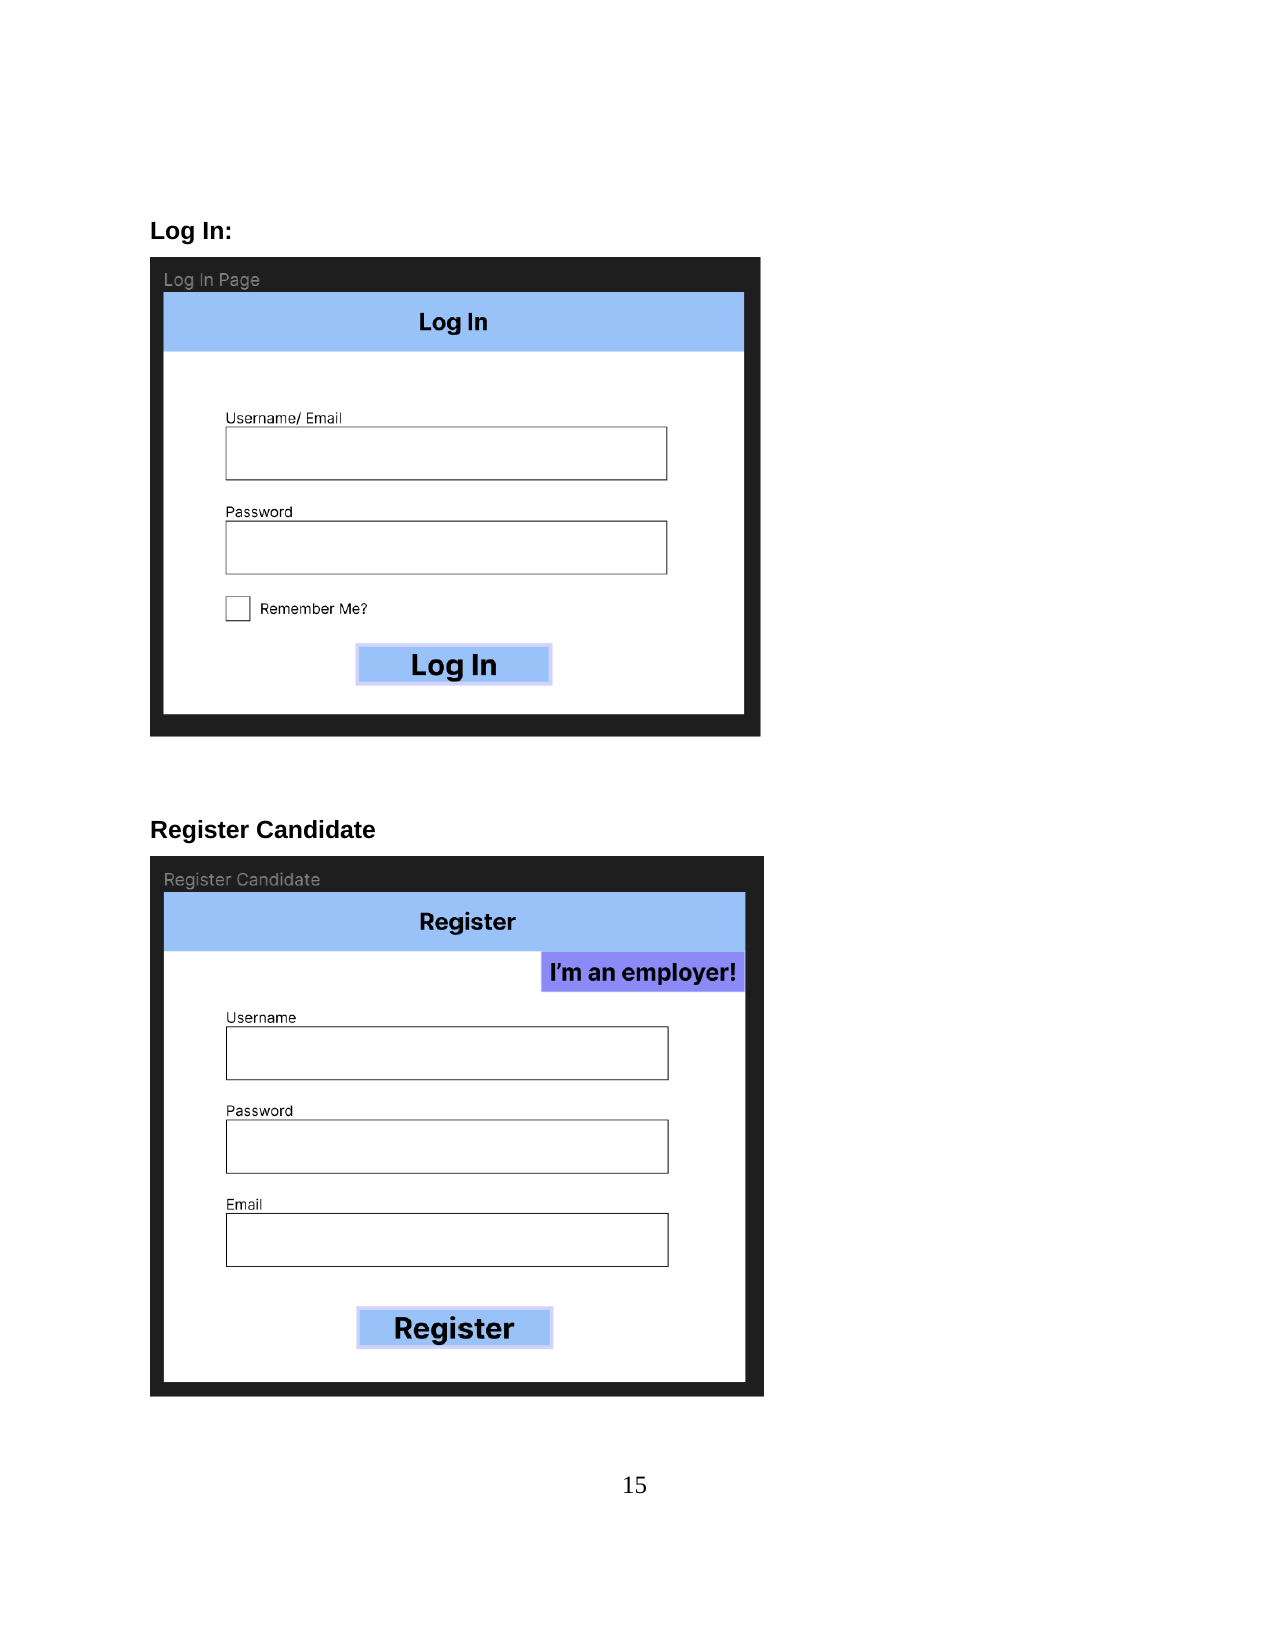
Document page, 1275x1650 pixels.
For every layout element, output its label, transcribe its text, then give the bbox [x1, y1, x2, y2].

subtitle Log In: [150, 216, 1125, 245]
picture [150, 257, 761, 737]
subtitle Register Candidate [150, 815, 1125, 844]
picture [150, 856, 764, 1397]
